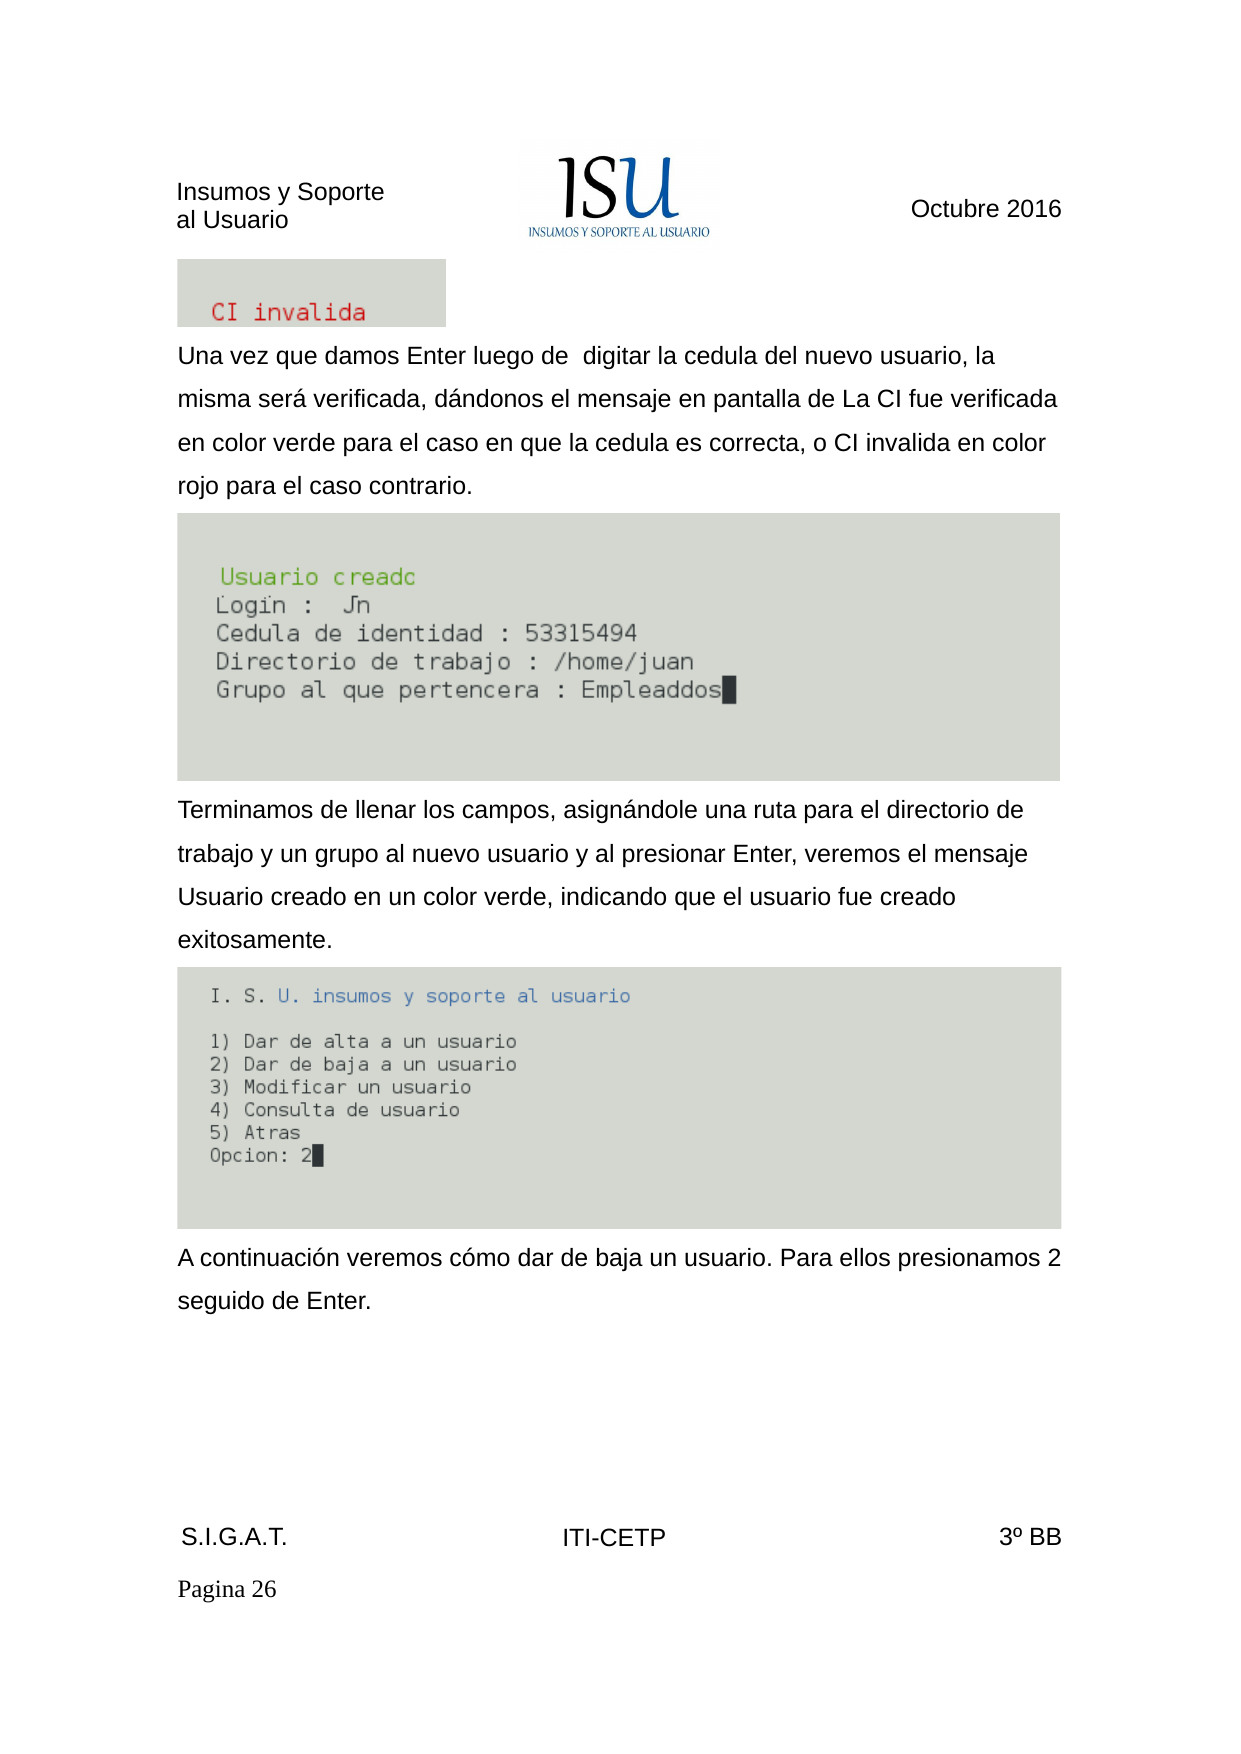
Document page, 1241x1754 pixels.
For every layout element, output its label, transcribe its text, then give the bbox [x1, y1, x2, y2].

text Una vez que damos Enter luego de digitar la cedula del nuevo usuario, la misma será verificada, dándonos el mensaje en pantalla de La CI fue verificada en color verde para el caso en que la cedula es correcta, o CI invalida en color rojo para el caso contrario. [177, 341, 1063, 499]
picture [517, 138, 723, 252]
picture [177, 513, 1060, 781]
picture [177, 967, 1062, 1229]
picture [177, 259, 446, 327]
text Terminamos de llenar los campos, asignándole una ruta para el directorio de trabajo y un grupo al nuevo usuario y al presionar Enter, veremos el mensaje Usuario creado en un color verde, indicando que el usuario fue creado exitosamente. [177, 795, 1063, 953]
text A continuación veremos cómo dar de baja un usuario. Para ellos presionamos 2 seguido de Enter. [177, 1243, 1063, 1315]
